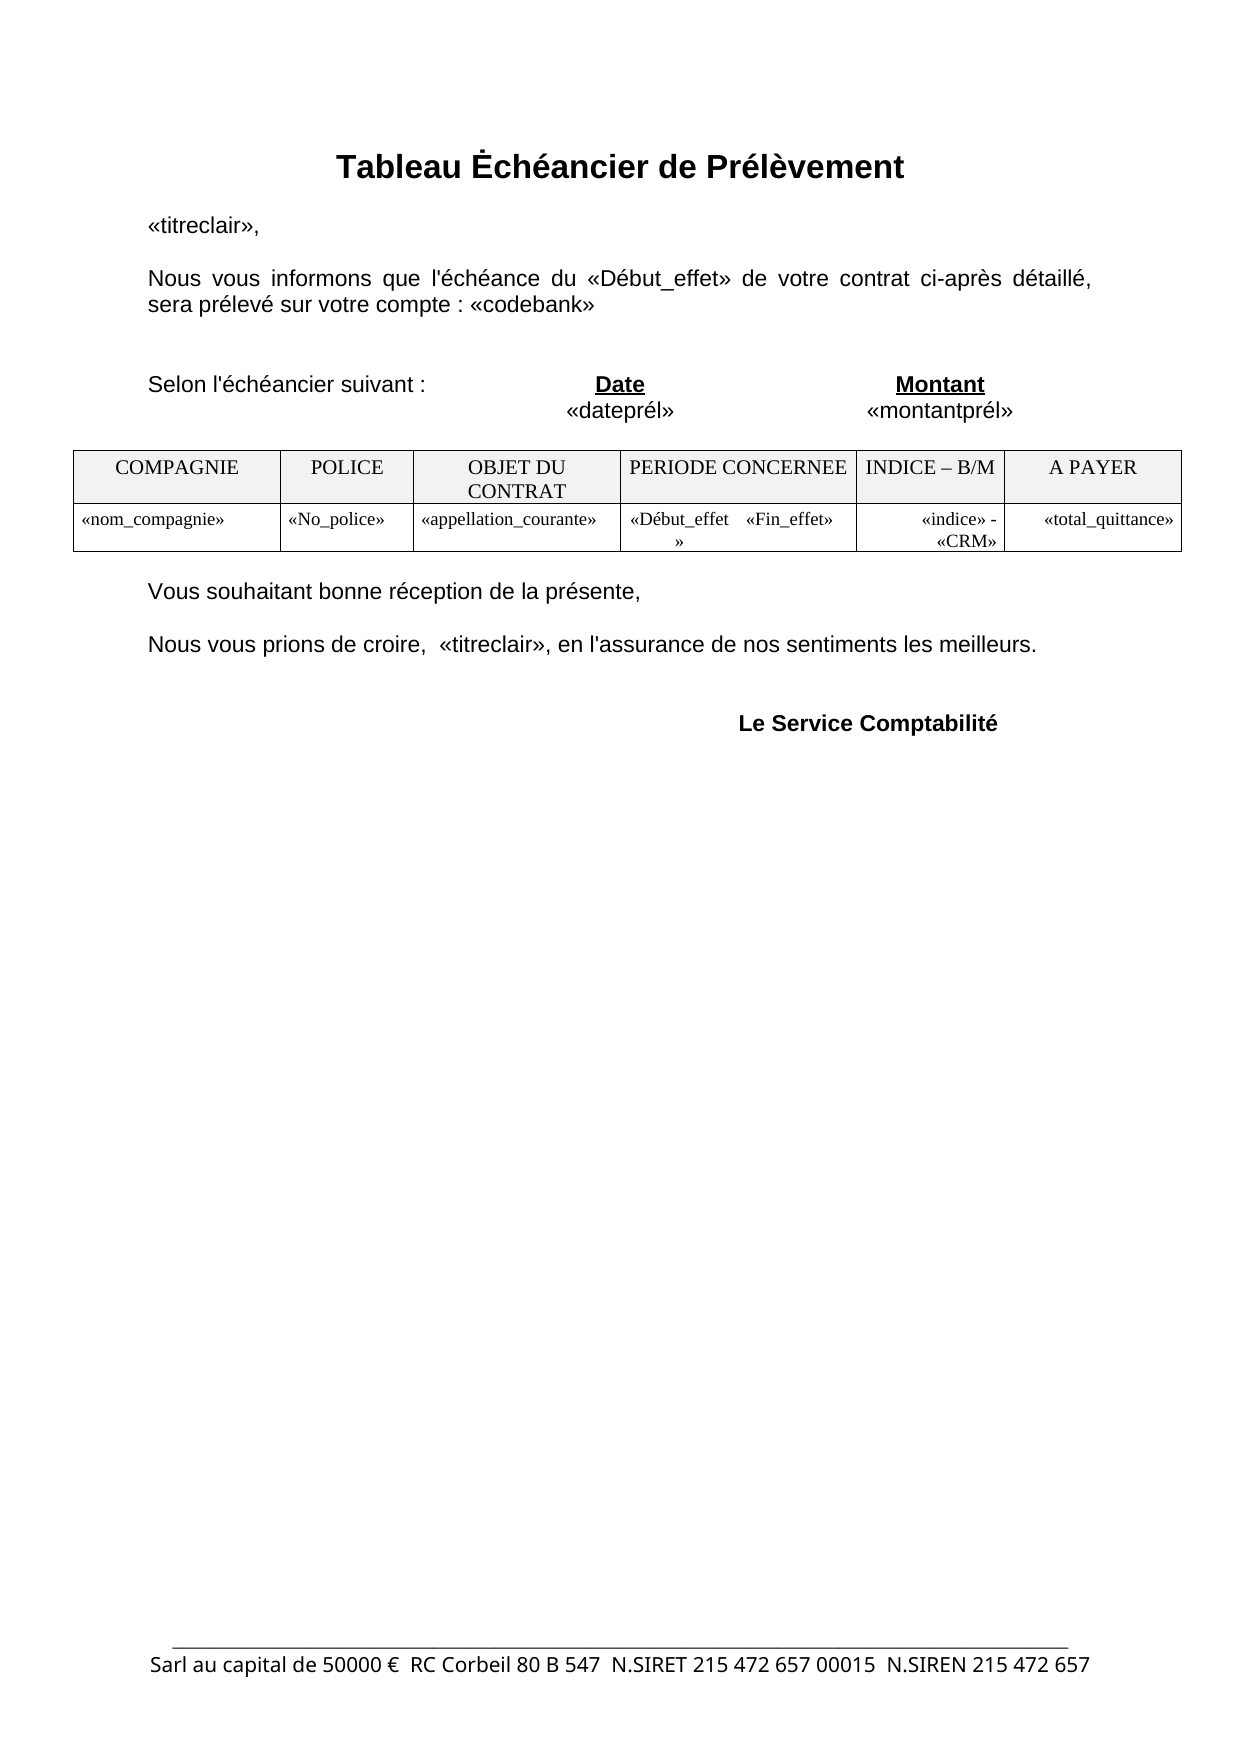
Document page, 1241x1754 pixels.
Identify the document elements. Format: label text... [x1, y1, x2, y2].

table_cell [738, 552, 856, 578]
text Nous vous prions de croire, «titreclair», en l'assurance de nos sentiments les meilleurs. [148, 631, 1093, 657]
table_cell [1004, 552, 1181, 578]
text Vous souhaitant bonne réception de la présente, [148, 578, 1093, 604]
table_header PERIODE CONCERNEE [621, 451, 856, 503]
table_cell [856, 552, 1004, 578]
table_header Selon l'échéancier suivant : [140, 371, 460, 397]
table_cell «appellation_courante» [414, 504, 620, 551]
table_cell «montantprél» [780, 397, 1100, 423]
table_cell [74, 552, 281, 578]
table_cell «No_police» [281, 504, 413, 551]
table_cell [281, 552, 413, 578]
table_header INDICE – B/M [857, 451, 1004, 503]
table_cell [140, 397, 460, 423]
table_header COMPAGNIE [74, 451, 280, 503]
table_header POLICE [281, 451, 413, 503]
table_header OBJET DU CONTRAT [414, 451, 620, 503]
table_header Montant [780, 371, 1100, 397]
table_header A PAYER [1005, 451, 1181, 503]
table_cell [620, 552, 738, 578]
table_cell «Début_effet» [621, 504, 738, 551]
table_cell «dateprél» [460, 397, 780, 423]
text Nous vous informons que l'échéance du «Début_effet» de votre contrat ci-après détaillé, sera prélevé sur votre compte : «codebank» [148, 265, 1093, 318]
table_header Date [460, 371, 780, 397]
text Le Service Comptabilité [738, 710, 1093, 736]
table_cell «total_quittance» [1005, 504, 1181, 551]
table_cell [414, 552, 620, 578]
table_cell «indice» - «CRM» [857, 504, 1004, 551]
table_cell «Fin_effet» [738, 504, 856, 551]
text «titreclair», [148, 212, 1093, 239]
table_cell «nom_compagnie» [74, 504, 280, 551]
text Tableau Ėchéancier de Prélèvement [148, 148, 1093, 186]
